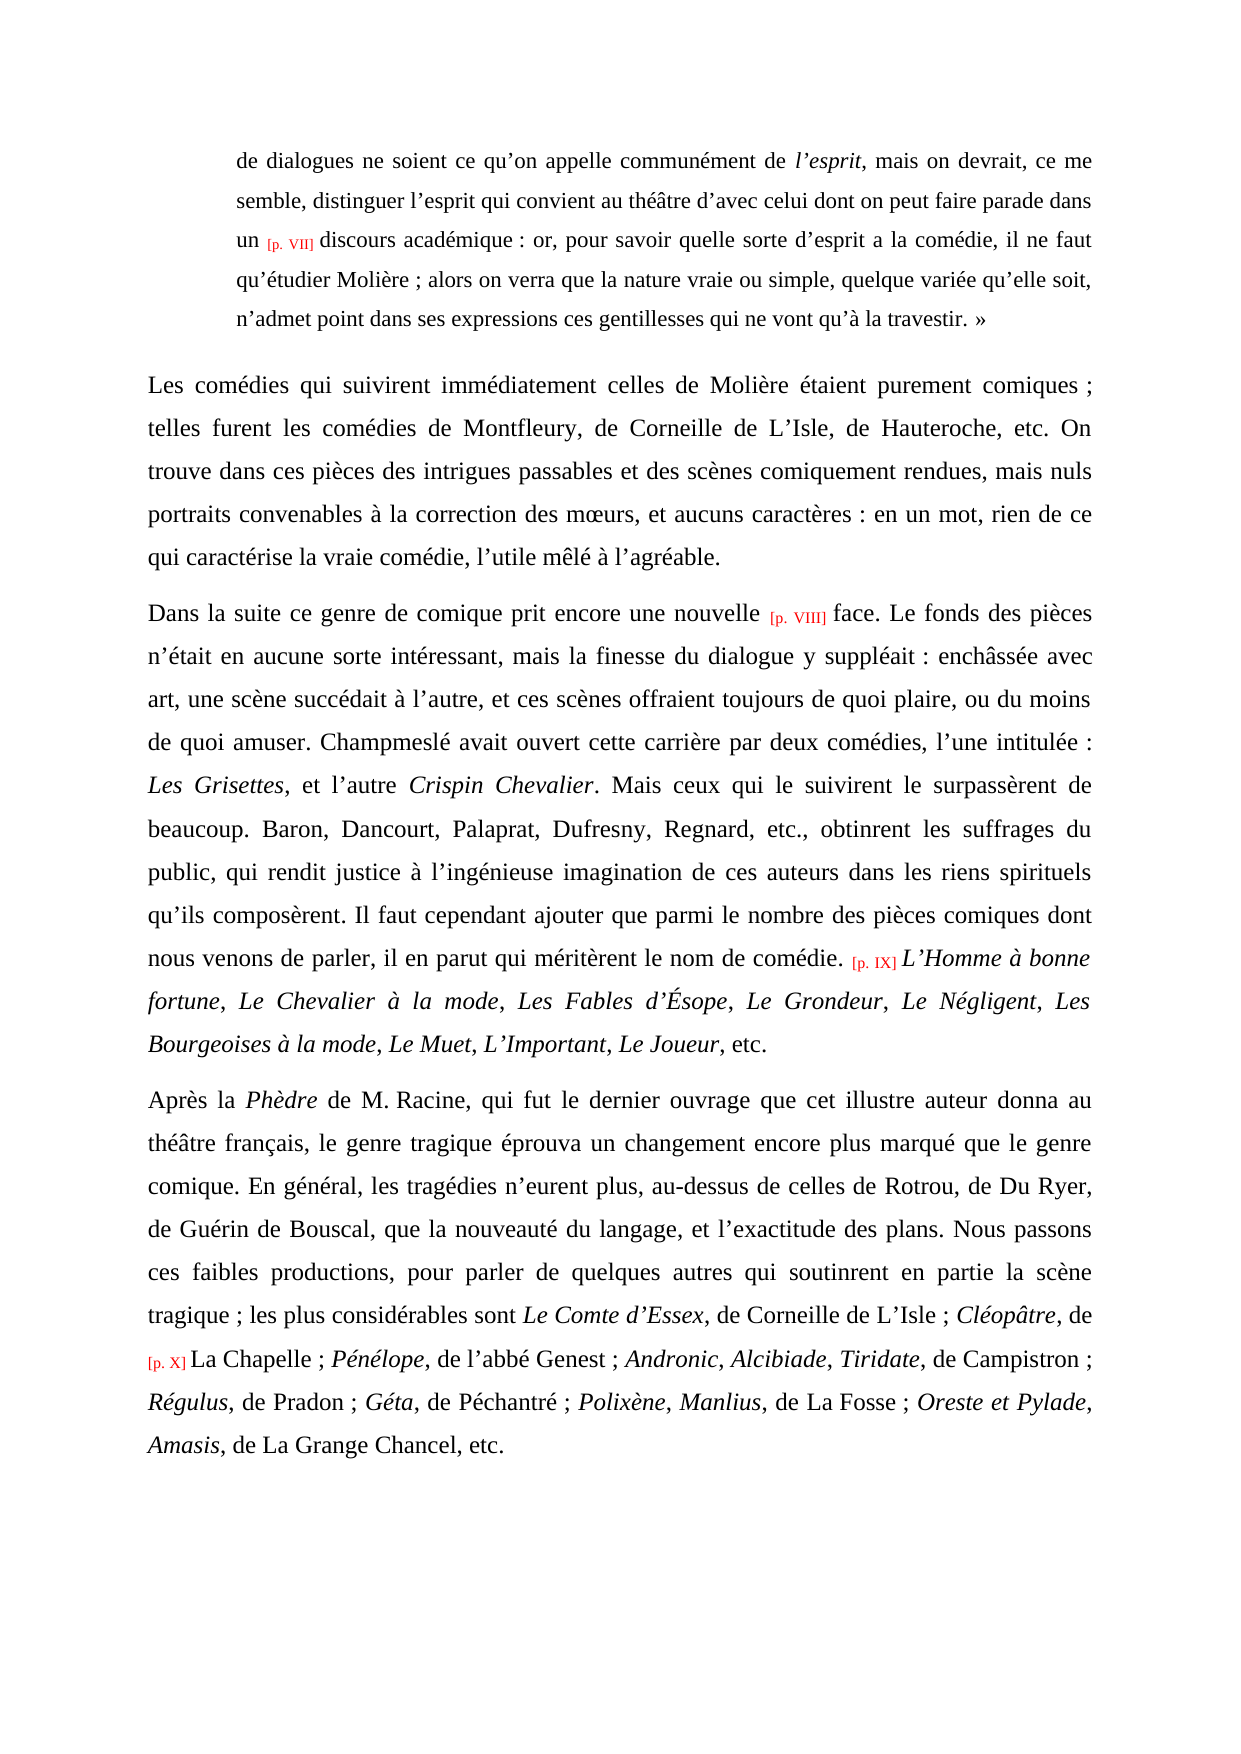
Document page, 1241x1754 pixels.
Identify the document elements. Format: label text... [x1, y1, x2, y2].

text Les comédies qui suivirent immédiatement celles de Molière étaient purement comiques ; telles furent les comédies de Montfleury, de Corneille de L’Isle, de Hauteroche, etc. On trouve dans ces pièces des intrigues passables et des scènes comiquement rendues, mais nuls portraits convenables à la correction des mœurs, et aucuns caractères : en un mot, rien de ce qui caractérise la vraie comédie, l’utile mêlé à l’agréable. [148, 370, 1093, 571]
text Dans la suite ce genre de comique prit encore une nouvelle [p. VIII] face. Le fonds des pièces n’était en aucune sorte intéressant, mais la finesse du dialogue y suppléait : enchâssée avec art, une scène succédait à l’autre, et ces scènes offraient toujours de quoi plaire, ou du moins de quoi amuser. Champmeslé avait ouvert cette carrière par deux comédies, l’une intitulée : Les Grisettes, et l’autre Crispin Chevalier. Mais ceux qui le suivirent le surpassèrent de beaucoup. Baron, Dancourt, Palaprat, Dufresny, Regnard, etc., obtinrent les suffrages du public, qui rendit justice à l’ingénieuse imagination de ces auteurs dans les riens spirituels qu’ils composèrent. Il faut cependant ajouter que parmi le nombre des pièces comiques dont nous venons de parler, il en parut qui méritèrent le nom de comédie. [p. IX] L’Homme à bonne fortune, Le Chevalier à la mode, Les Fables d’Ésope, Le Grondeur, Le Négligent, Les Bourgeoises à la mode, Le Muet, L’Important, Le Joueur, etc. [148, 598, 1093, 1058]
text de dialogues ne soient ce qu’on appelle communément de l’esprit, mais on devrait, ce me semble, distinguer l’esprit qui convient au théâtre d’avec celui dont on peut faire parade dans un [p. VII] discours académique : or, pour savoir quelle sorte d’esprit a la comédie, il ne faut qu’étudier Molière ; alors on verra que la nature vraie ou simple, quelque variée qu’elle soit, n’admet point dans ses expressions ces gentillesses qui ne vont qu’à la travestir. » [236, 148, 1093, 332]
text Après la Phèdre de M. Racine, qui fut le dernier ouvrage que cet illustre auteur donna au théâtre français, le genre tragique éprouva un changement encore plus marqué que le genre comique. En général, les tragédies n’eurent plus, au-dessus de celles de Rotrou, de Du Ryer, de Guérin de Bouscal, que la nouveauté du langage, et l’exactitude des plans. Nous passons ces faibles productions, pour parler de quelques autres qui soutinrent en partie la scène tragique ; les plus considérables sont Le Comte d’Essex, de Corneille de L’Isle ; Cléopâtre, de [p. X] La Chapelle ; Pénélope, de l’abbé Genest ; Andronic, Alcibiade, Tiridate, de Campistron ; Régulus, de Pradon ; Géta, de Péchantré ; Polixène, Manlius, de La Fosse ; Oreste et Pylade, Amasis, de La Grange Chancel, etc. [148, 1085, 1093, 1459]
